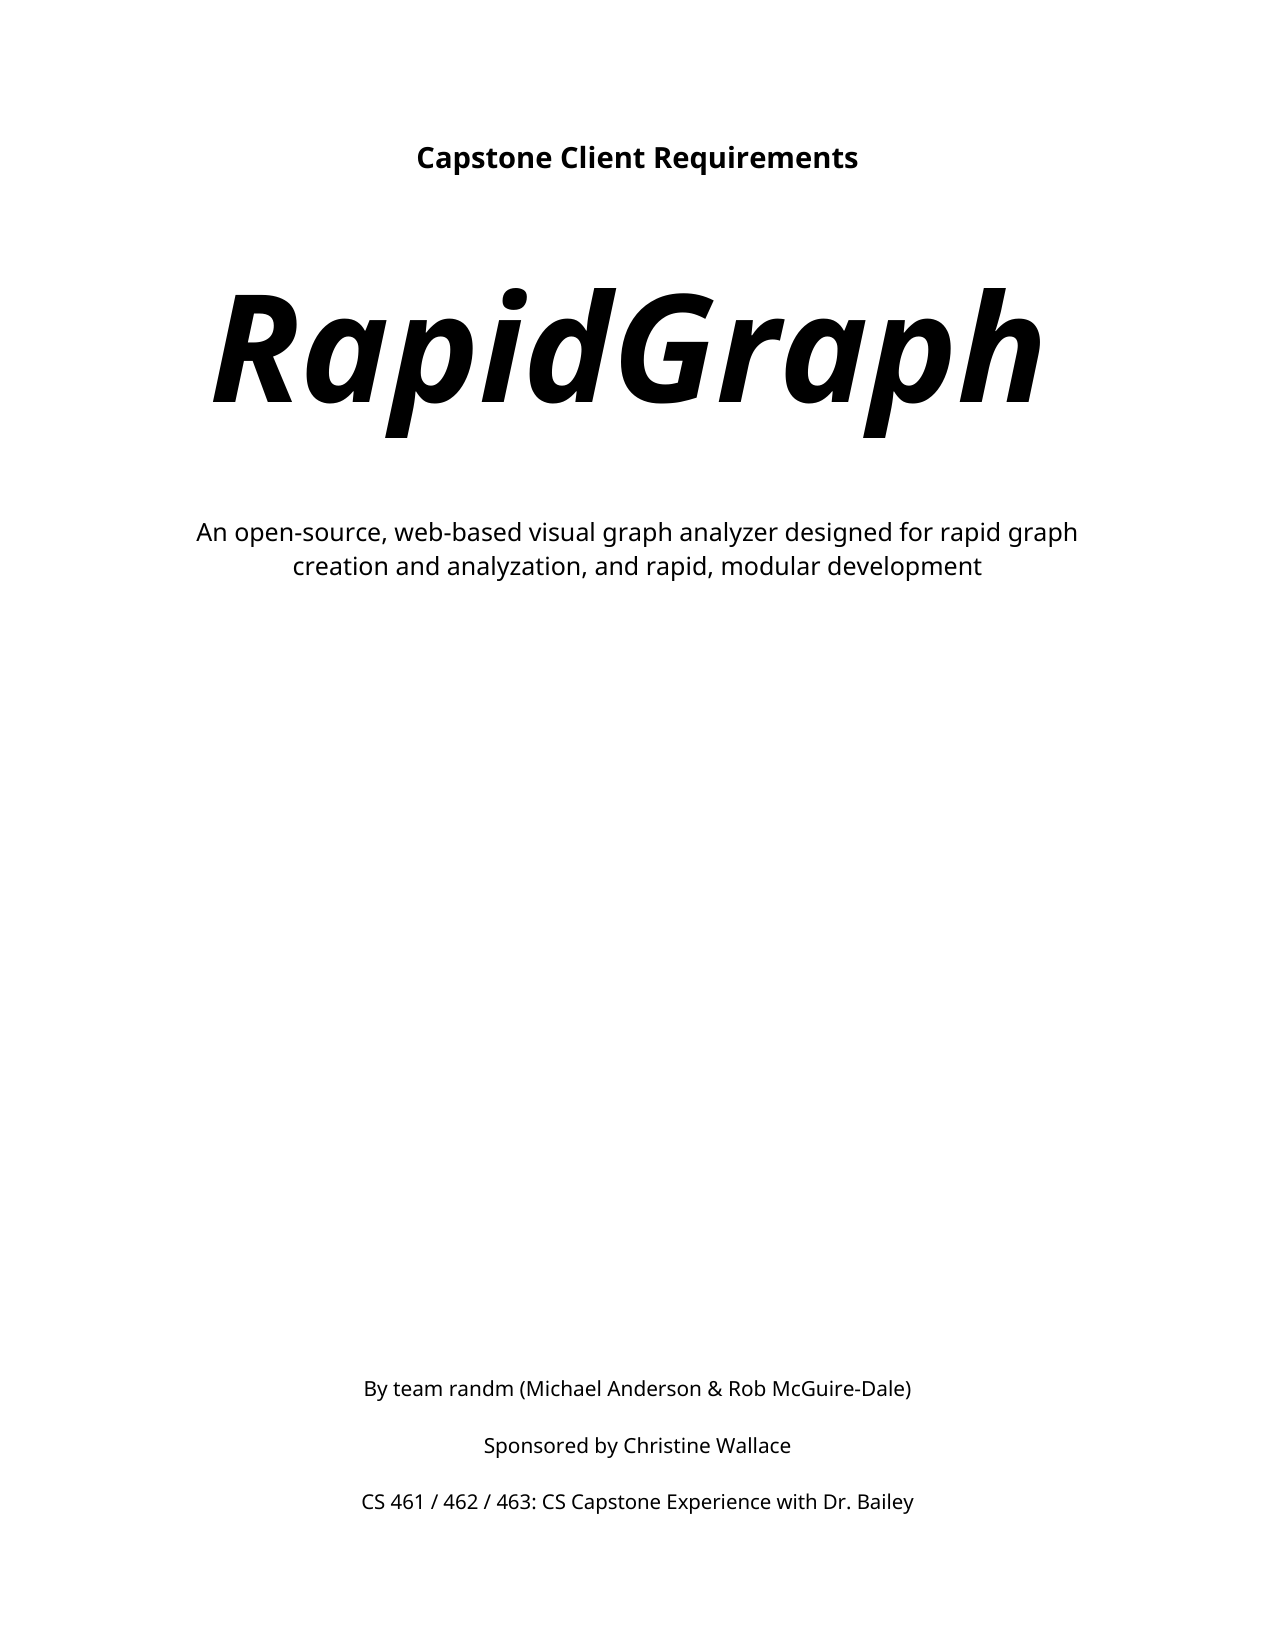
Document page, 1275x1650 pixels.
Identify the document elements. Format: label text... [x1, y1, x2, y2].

subtitle RapidGraph [112, 242, 1162, 447]
text Sponsored by Christine Wallace [112, 1431, 1162, 1459]
text By team randm (Michael Anderson & Rob McGuire-Dale) [112, 1374, 1162, 1403]
text CS 461 / 462 / 463: CS Capstone Experience with Dr. Bailey [112, 1488, 1162, 1516]
text An open-source, web-based visual graph analyzer designed for rapid graph creation and analyzation, and rapid, modular development [187, 487, 1087, 583]
subtitle Capstone Client Requirements [112, 137, 1162, 177]
